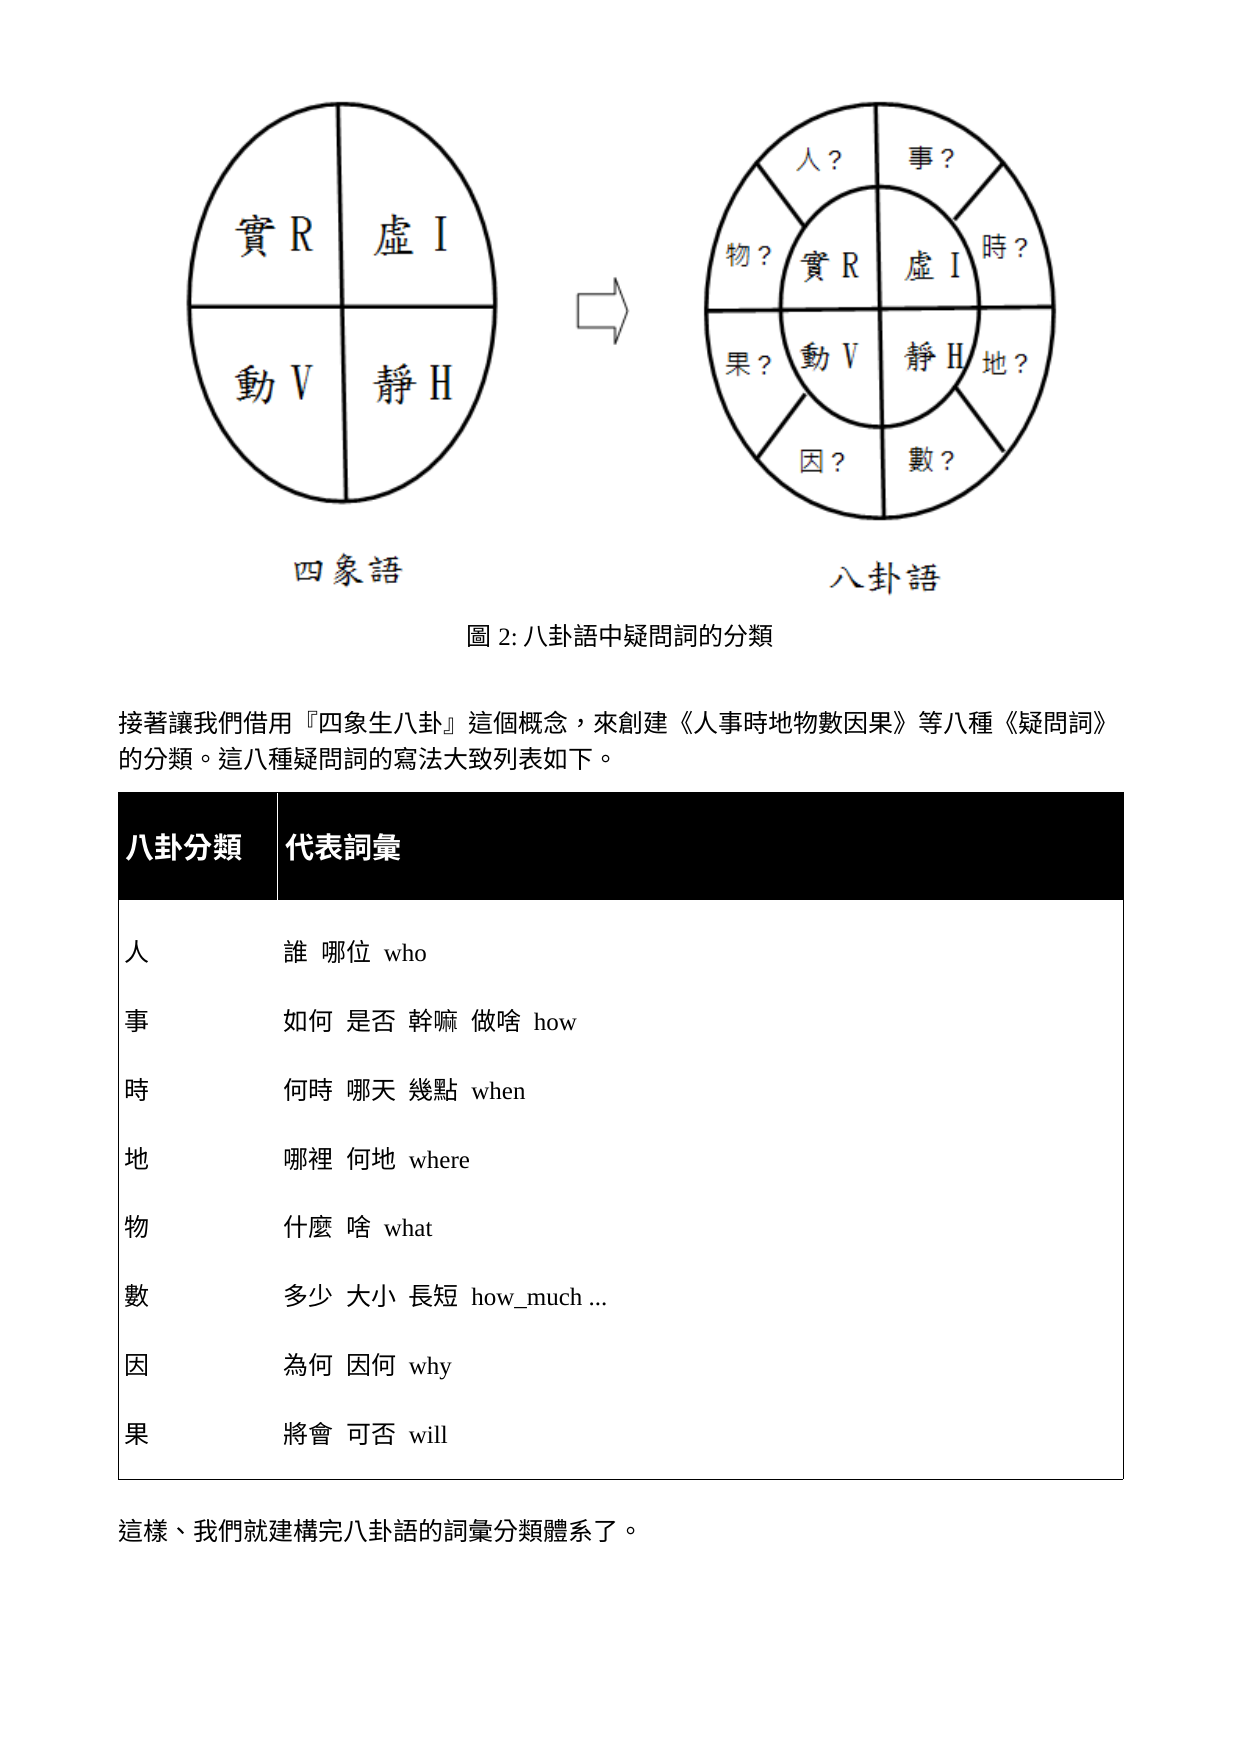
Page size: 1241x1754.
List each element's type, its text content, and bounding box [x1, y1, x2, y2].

table_header 八卦分類 [119, 793, 277, 900]
table_header 代表詞彙 [278, 793, 1123, 900]
picture [165, 71, 1075, 619]
text 這樣、我們就建構完八卦語的詞彙分類體系了。 [118, 1512, 1122, 1548]
text 接著讓我們借用『四象生八卦』這個概念，來創建《人事時地物數因果》等八種《疑問詞》的分類。這八種疑問詞的寫法大致列表如下。 [118, 703, 1122, 776]
text 圖 2: 八卦語中疑問詞的分類 [165, 619, 1075, 652]
table_cell 人 事 時 地 物 數 因 果 [119, 900, 277, 1479]
table_cell 誰 哪位 who 如何 是否 幹嘛 做啥 how 何時 哪天 幾點 when 哪裡 何地 where 什麼 啥 what 多少 大小 長短 how_much ... 為何 因何 why 將會 可否 will [278, 900, 1123, 1479]
